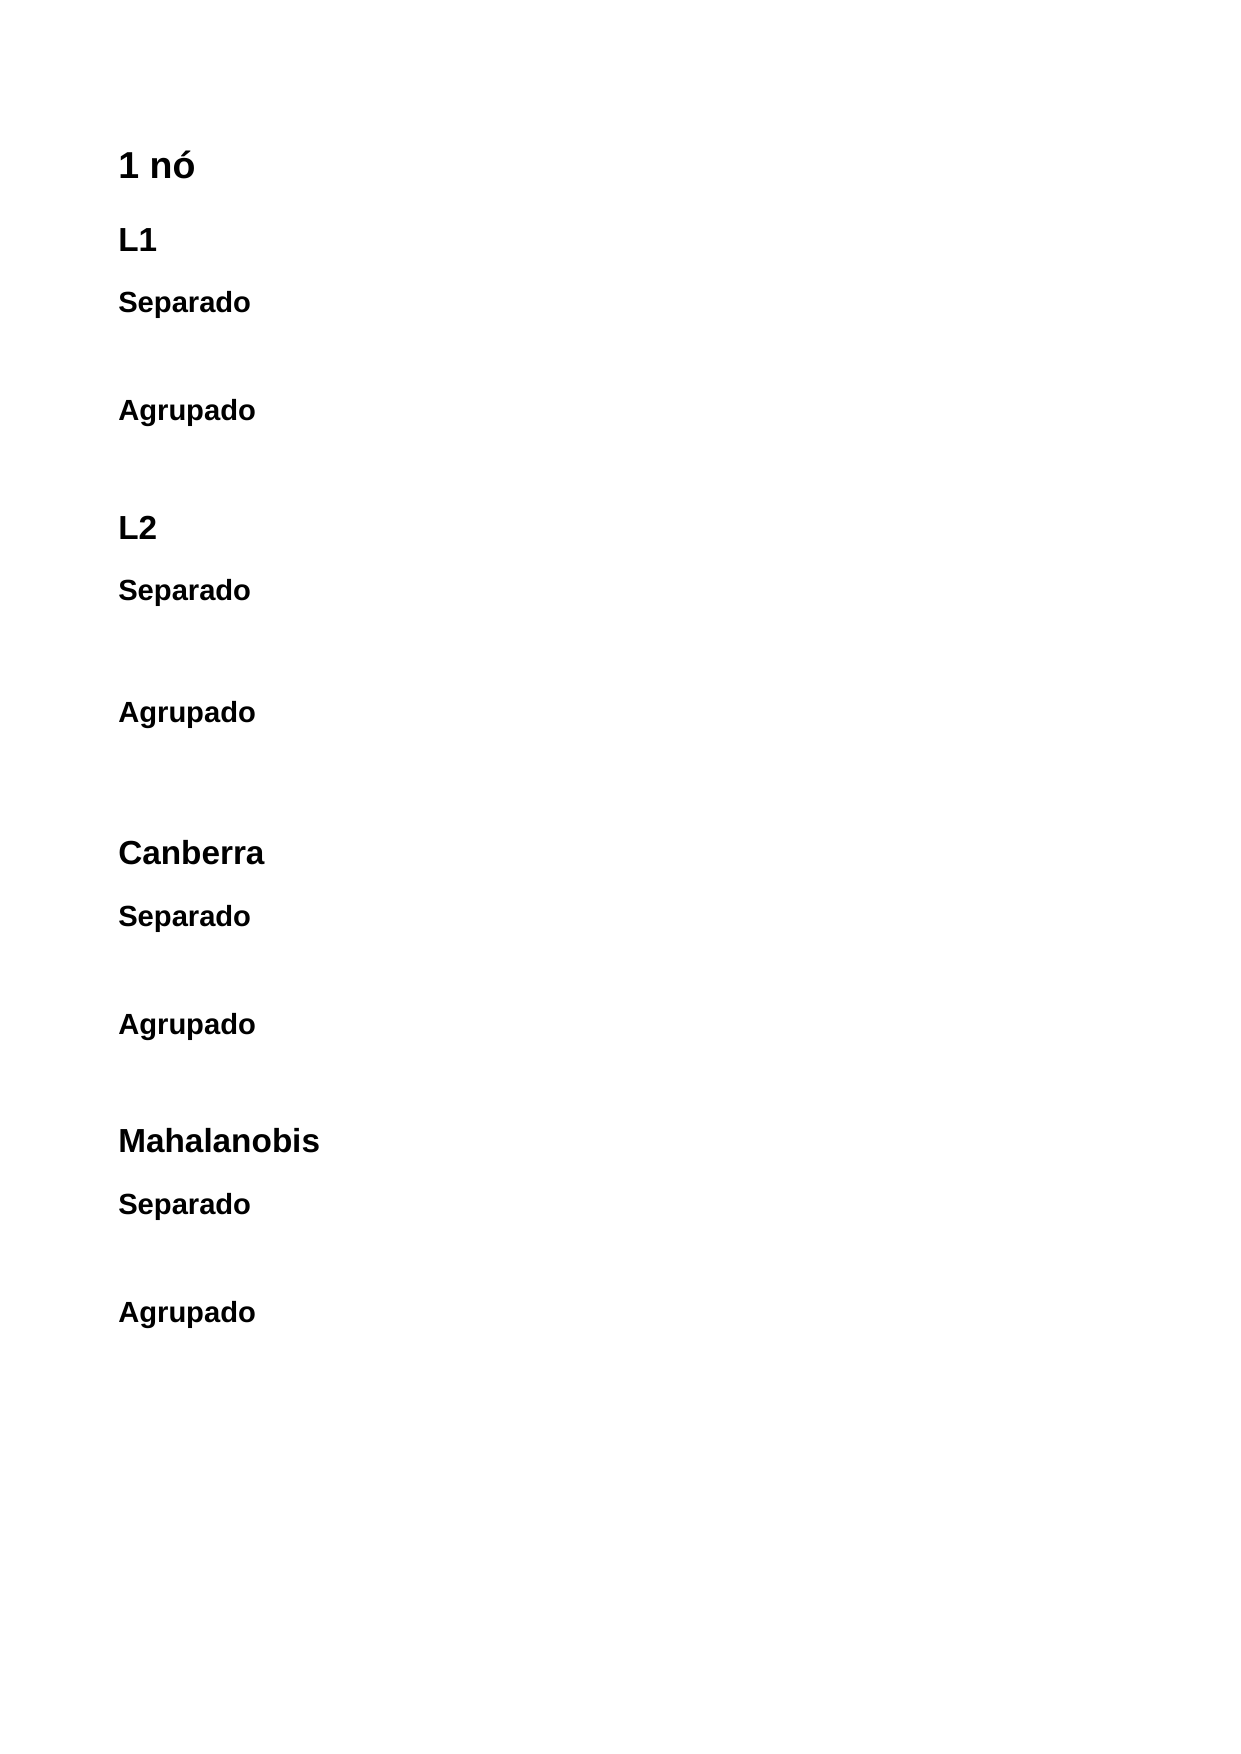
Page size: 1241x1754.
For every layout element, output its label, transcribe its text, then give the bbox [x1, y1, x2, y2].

subtitle Canberra [118, 833, 1122, 872]
subtitle Separado [118, 285, 1122, 319]
subtitle L2 [118, 508, 1122, 546]
subtitle Agrupado [118, 694, 1122, 728]
subtitle Mahalanobis [118, 1121, 1122, 1160]
subtitle Agrupado [118, 1007, 1122, 1041]
subtitle Separado [118, 899, 1122, 932]
subtitle 1 nó [118, 143, 1122, 186]
subtitle Agrupado [118, 393, 1122, 427]
subtitle Separado [118, 1187, 1122, 1221]
subtitle L1 [118, 219, 1122, 258]
subtitle Separado [118, 573, 1122, 607]
subtitle Agrupado [118, 1295, 1122, 1329]
